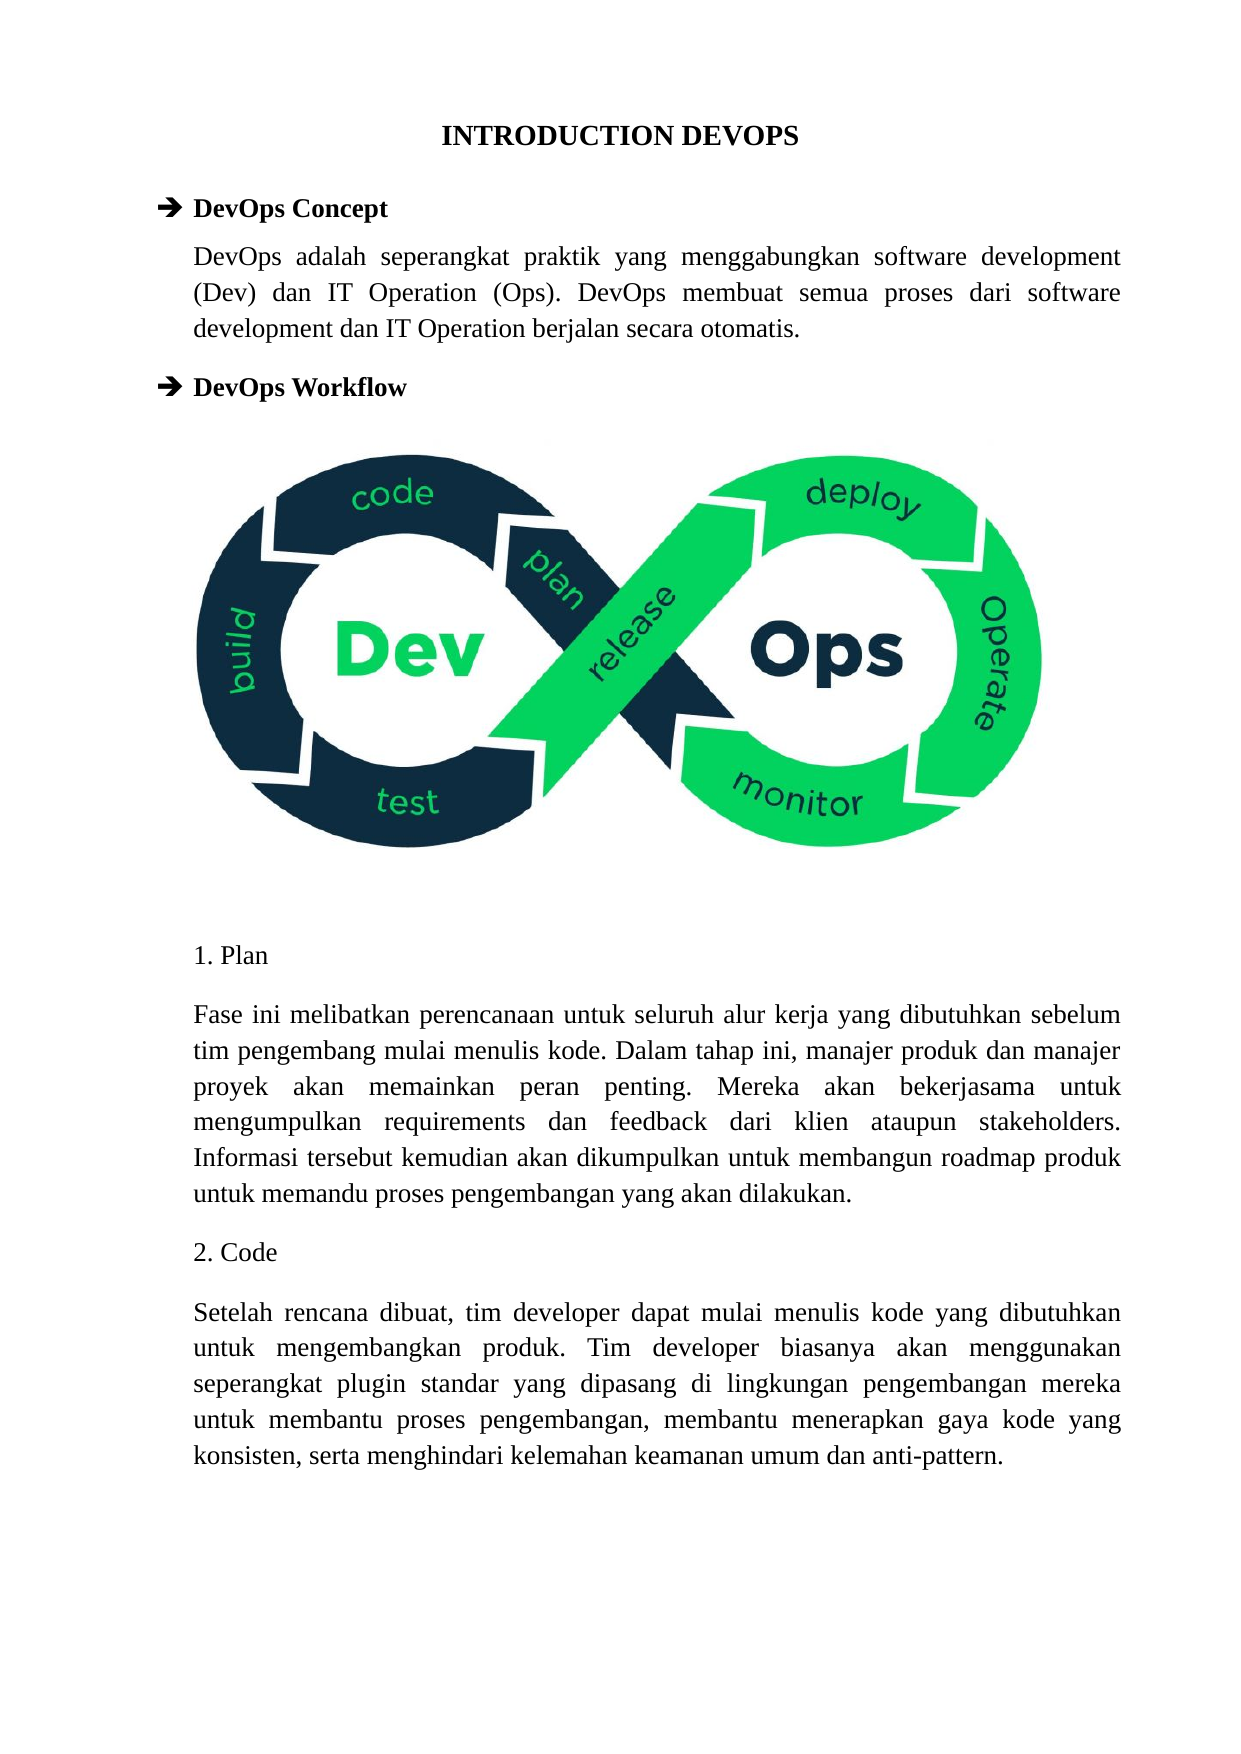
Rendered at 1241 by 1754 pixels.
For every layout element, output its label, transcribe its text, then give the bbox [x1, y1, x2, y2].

list 2. Code [156, 1236, 1122, 1267]
list Setelah rencana dibuat, tim developer dapat mulai menulis kode yang dibutuhkan untuk mengembangkan produk. Tim developer biasanya akan menggunakan seperangkat plugin standar yang dipasang di lingkungan pengembangan mereka untuk membantu proses pengembangan, membantu menerapkan gaya kode yang konsisten, serta menghindari kelemahan keamanan umum dan anti-pattern. [156, 1296, 1122, 1470]
list DevOps adalah seperangkat praktik yang menggabungkan software development (Dev) dan IT Operation (Ops). DevOps membuat semua proses dari software development dan IT Operation berjalan secara otomatis. [156, 240, 1122, 343]
list DevOps Workflow [156, 371, 1122, 402]
list 1. Plan [156, 939, 1122, 970]
picture [177, 418, 1063, 875]
list Fase ini melibatkan perencanaan untuk seluruh alur kerja yang dibutuhkan sebelum tim pengembang mulai menulis kode. Dalam tahap ini, manajer produk dan manajer proyek akan memainkan peran penting. Mereka akan bekerjasama untuk mengumpulkan requirements dan feedback dari klien ataupun stakeholders. Informasi tersebut kemudian akan dikumpulkan untuk membangun roadmap produk untuk memandu proses pengembangan yang akan dilakukan. [156, 998, 1122, 1208]
text INTRODUCTION DEVOPS [118, 118, 1122, 152]
list DevOps Concept [156, 192, 1122, 224]
